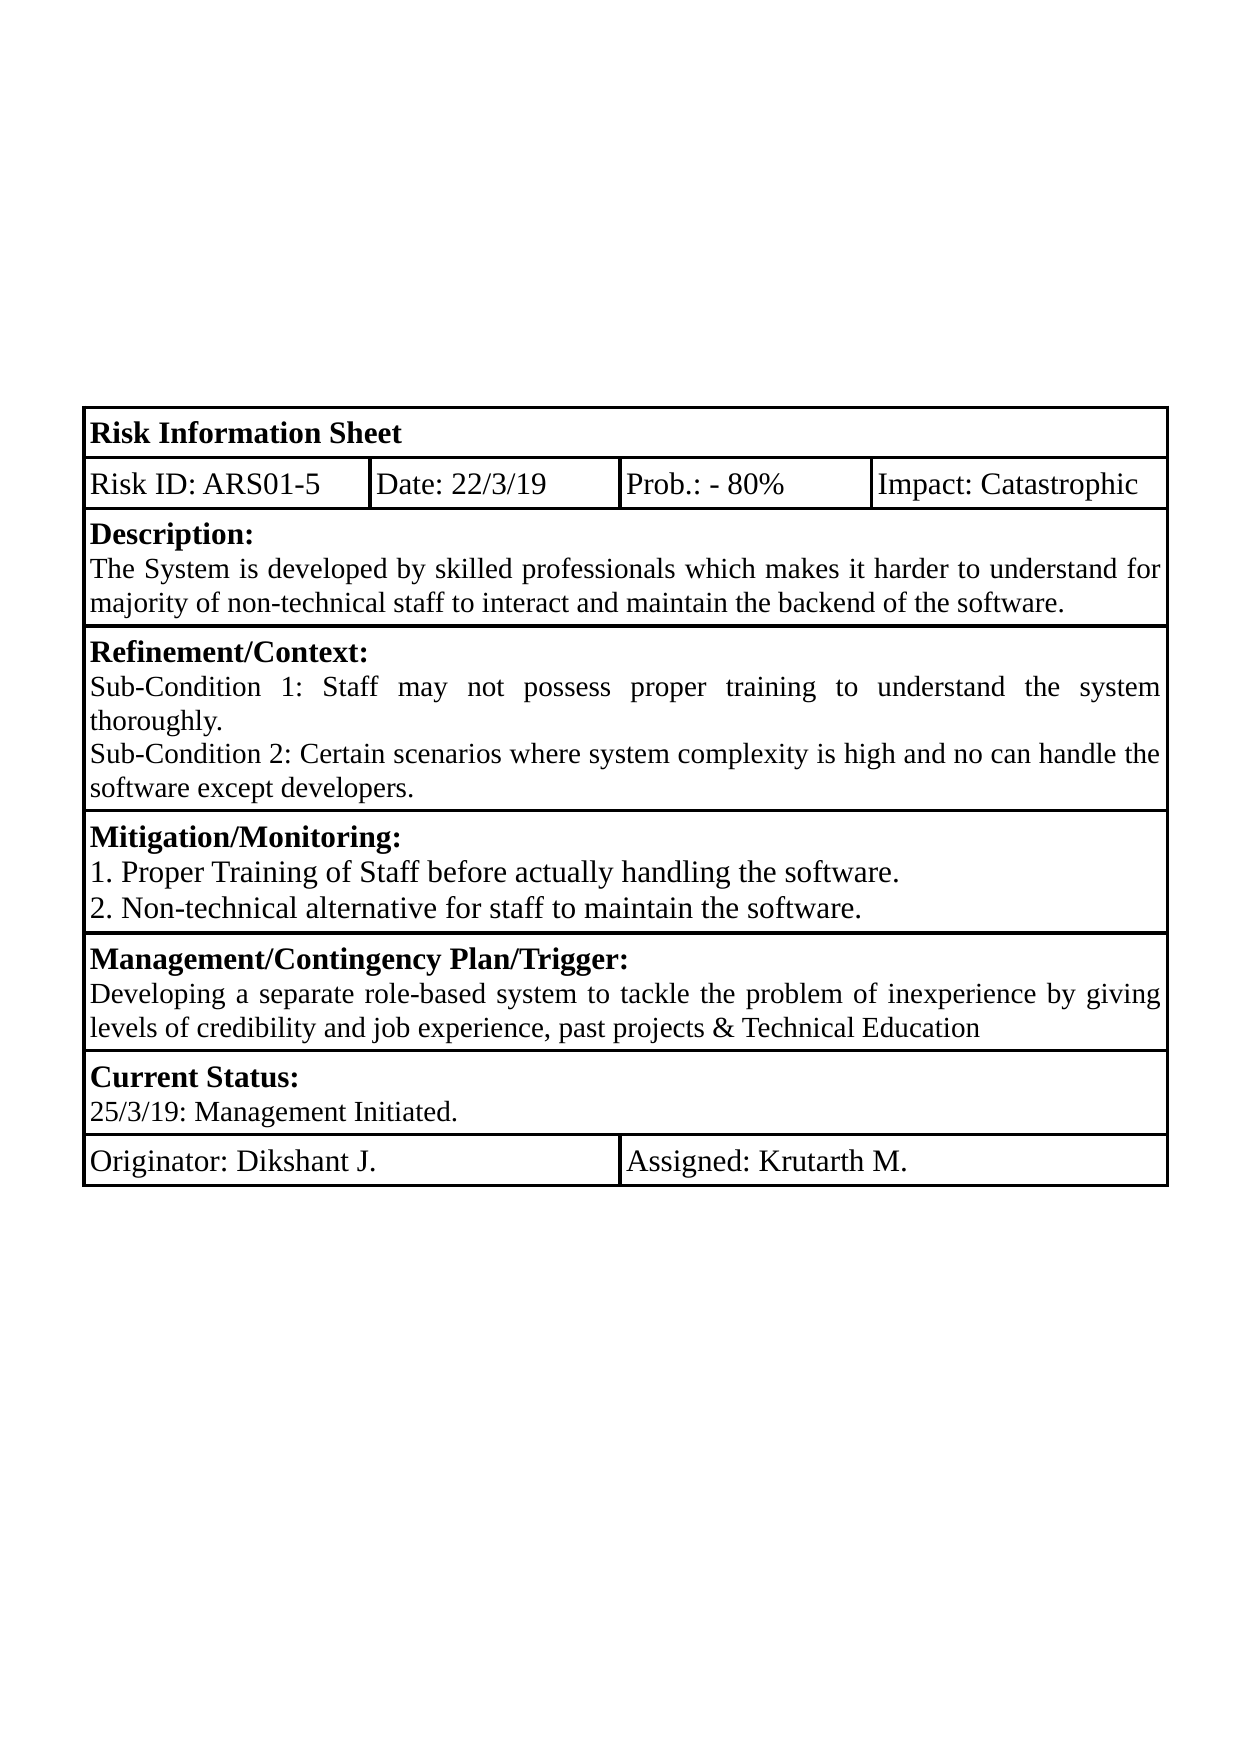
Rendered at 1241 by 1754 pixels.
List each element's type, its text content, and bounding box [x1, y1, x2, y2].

table_cell Originator: Dikshant J. [86, 1136, 618, 1183]
table_cell Risk ID: ARS01-5 [86, 459, 368, 507]
table_cell Prob.: - 80% [622, 459, 870, 507]
table_cell Current Status: 25/3/19: Management Initiated. [86, 1052, 1166, 1133]
table_cell Assigned: Krutarth M. [622, 1136, 1166, 1183]
table_cell Date: 22/3/19 [372, 459, 618, 507]
table_cell Impact: Catastrophic [873, 459, 1166, 507]
table_cell Mitigation/Monitoring: 1. Proper Training of Staff before actually handling the software. 2. Non-technical alternative for staff to maintain the software. [86, 812, 1166, 931]
table_cell Management/Contingency Plan/Trigger: Developing a separate role-based system to tackle the problem of inexperience by giving levels of credibility and job experience, past projects & Technical Education [86, 935, 1166, 1049]
table_cell Refinement/Context: Sub-Condition 1: Staff may not possess proper training to understand the system thoroughly. Sub-Condition 2: Certain scenarios where system complexity is high and no can handle the software except developers. [86, 628, 1166, 809]
table_header Risk Information Sheet [86, 409, 1166, 456]
table_cell Description: The System is developed by skilled professionals which makes it harder to understand for majority of non-technical staff to interact and maintain the backend of the software. [86, 510, 1166, 624]
